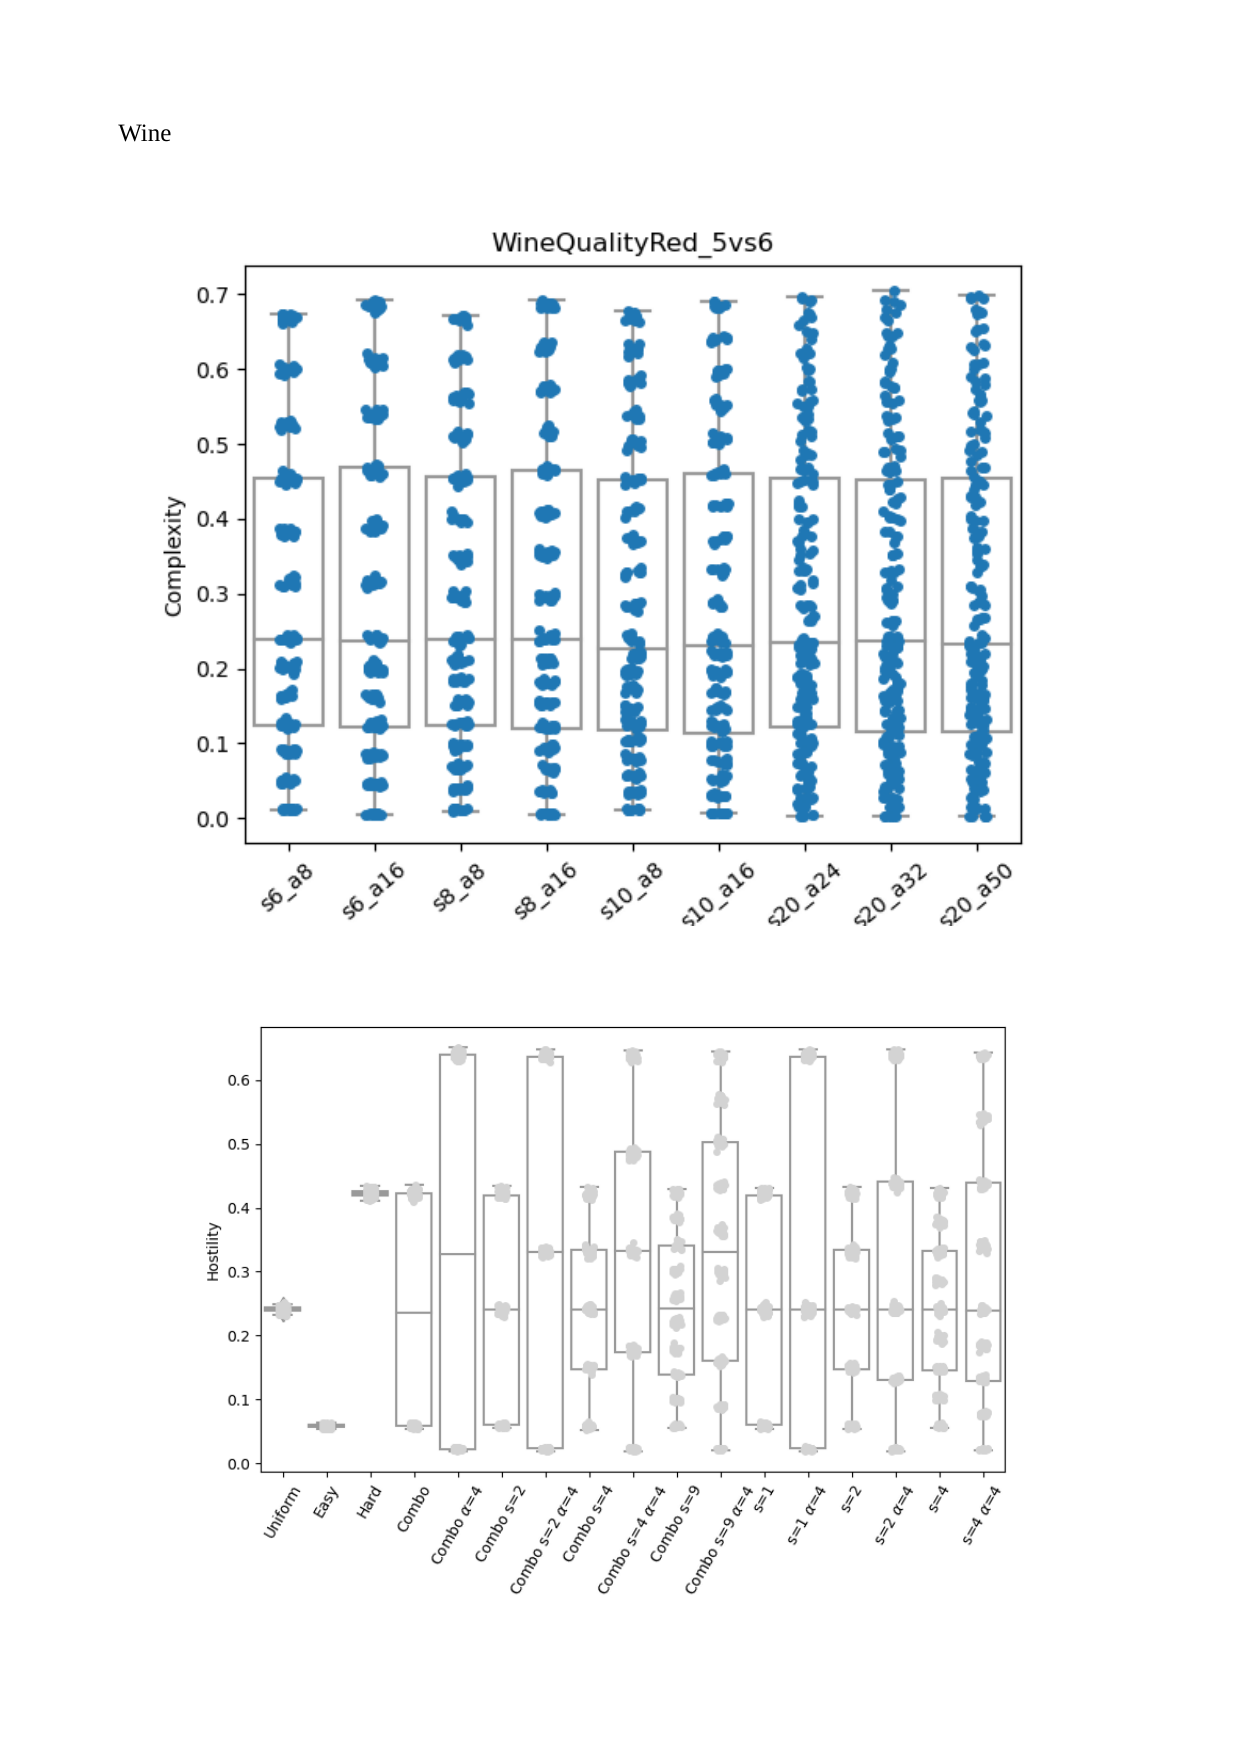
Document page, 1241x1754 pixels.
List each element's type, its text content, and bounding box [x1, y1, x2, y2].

text Wine [118, 118, 1122, 147]
picture [120, 175, 1121, 926]
